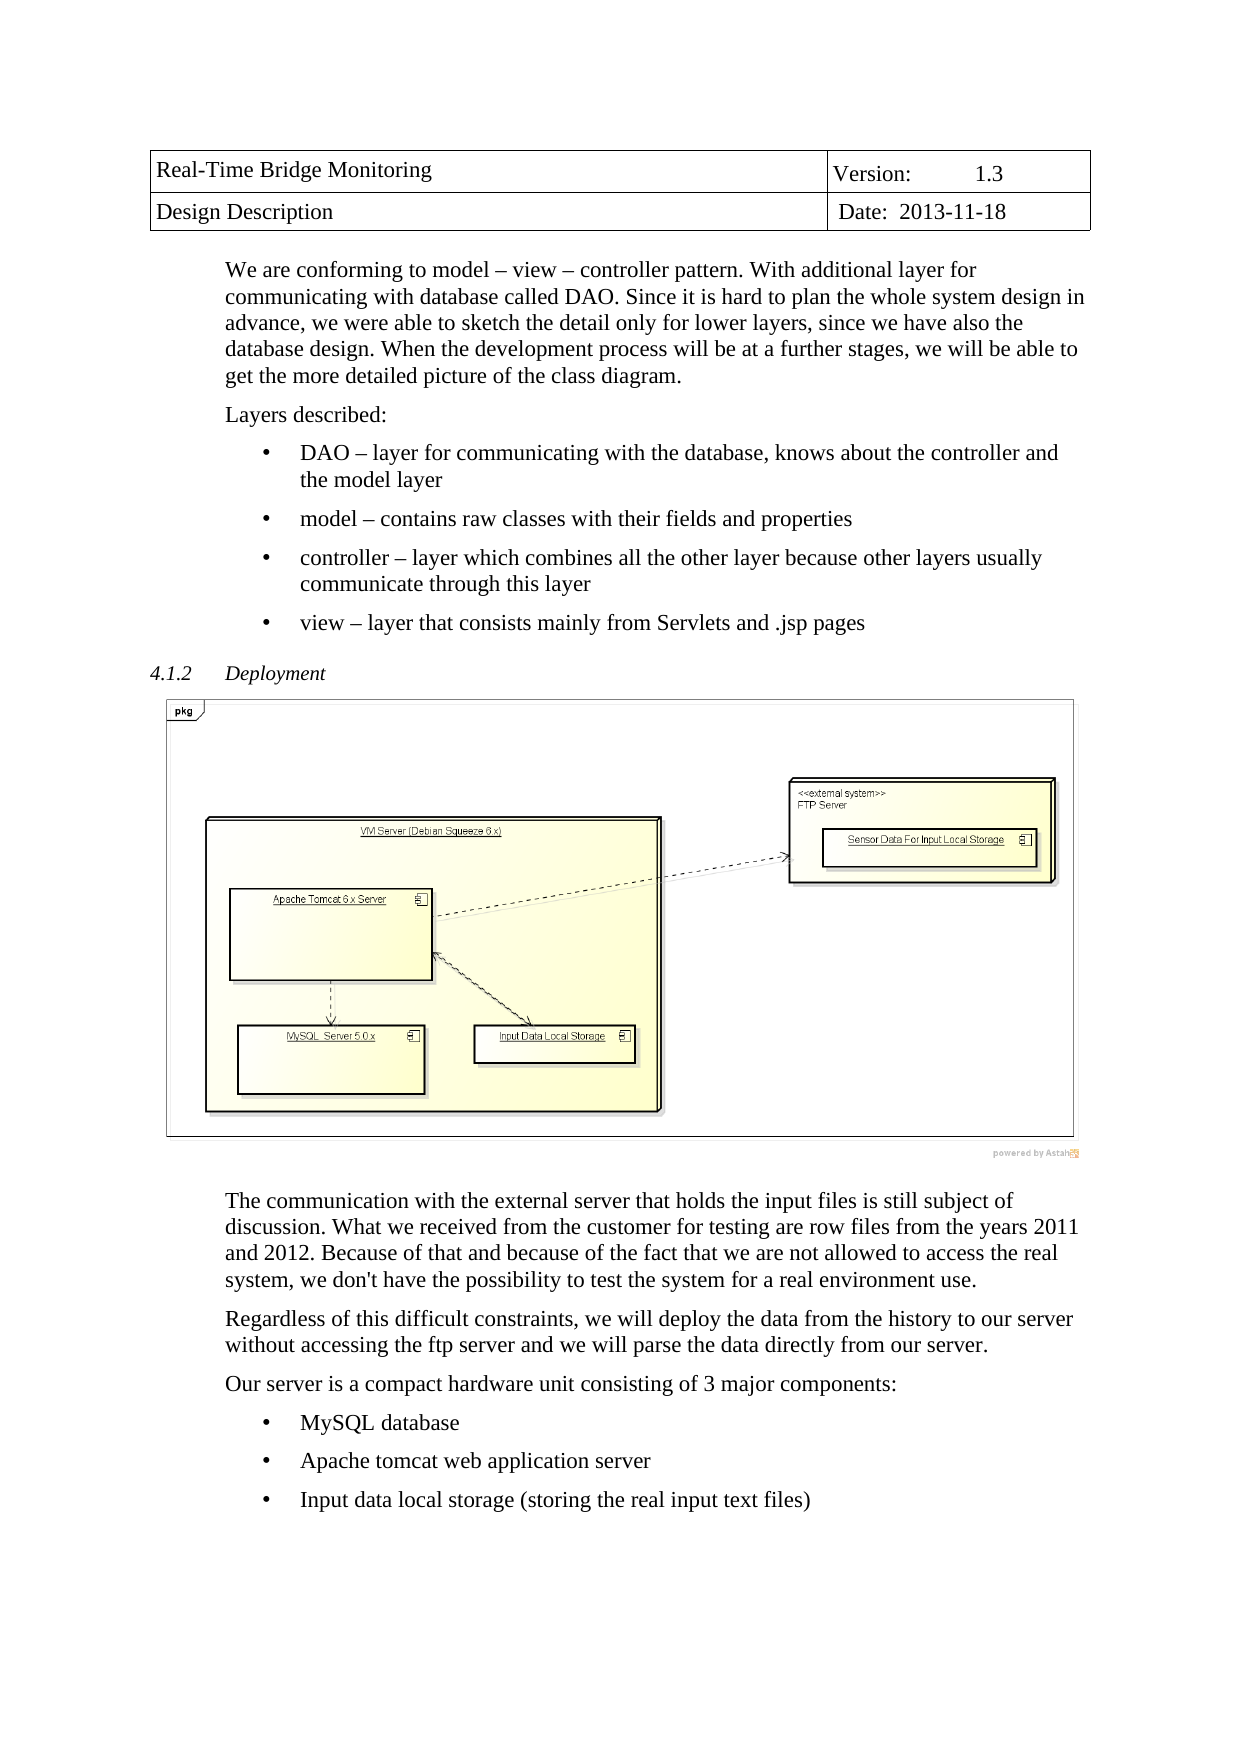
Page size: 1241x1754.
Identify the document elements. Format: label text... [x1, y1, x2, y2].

subtitle Deployment [150, 660, 1090, 685]
list view – layer that consists mainly from Servlets and .jsp pages [262, 609, 1090, 635]
picture [158, 691, 1082, 1161]
list Apache tomcat web application server [262, 1448, 1090, 1474]
list model – contains raw classes with their fields and properties [262, 505, 1090, 531]
list Input data local storage (storing the real input text files) [262, 1486, 1090, 1513]
list DAO – layer for communicating with the database, knows about the controller and the model layer [262, 439, 1090, 492]
text We are conforming to model – view – controller pattern. With additional layer for communicating with database called DAO. Since it is hard to plan the whole system design in advance, we were able to sketch the detail only for lower layers, since we have also the database design. When the development process will be at a further stages, we will be able to get the more detailed picture of the class diagram. [225, 256, 1090, 388]
text Regardless of this difficult constraints, we will deploy the data from the history to our server without accessing the ftp server and we will parse the data directly from our server. [225, 1305, 1090, 1357]
text Layers described: [225, 401, 1090, 427]
text The communication with the external server that holds the input files is still subject of discussion. What we received from the customer for testing are row files from the years 2011 and 2012. Because of that and because of the fact that we are not allowed to access the real system, we don't have the possibility to test the system for a real environment use. [225, 1187, 1090, 1292]
list controller – layer which combines all the other layer because other layers usually communicate through this layer [262, 543, 1090, 596]
text Our server is a compact hardware unit consisting of 3 major components: [225, 1370, 1090, 1396]
list MySQL database [262, 1409, 1090, 1435]
